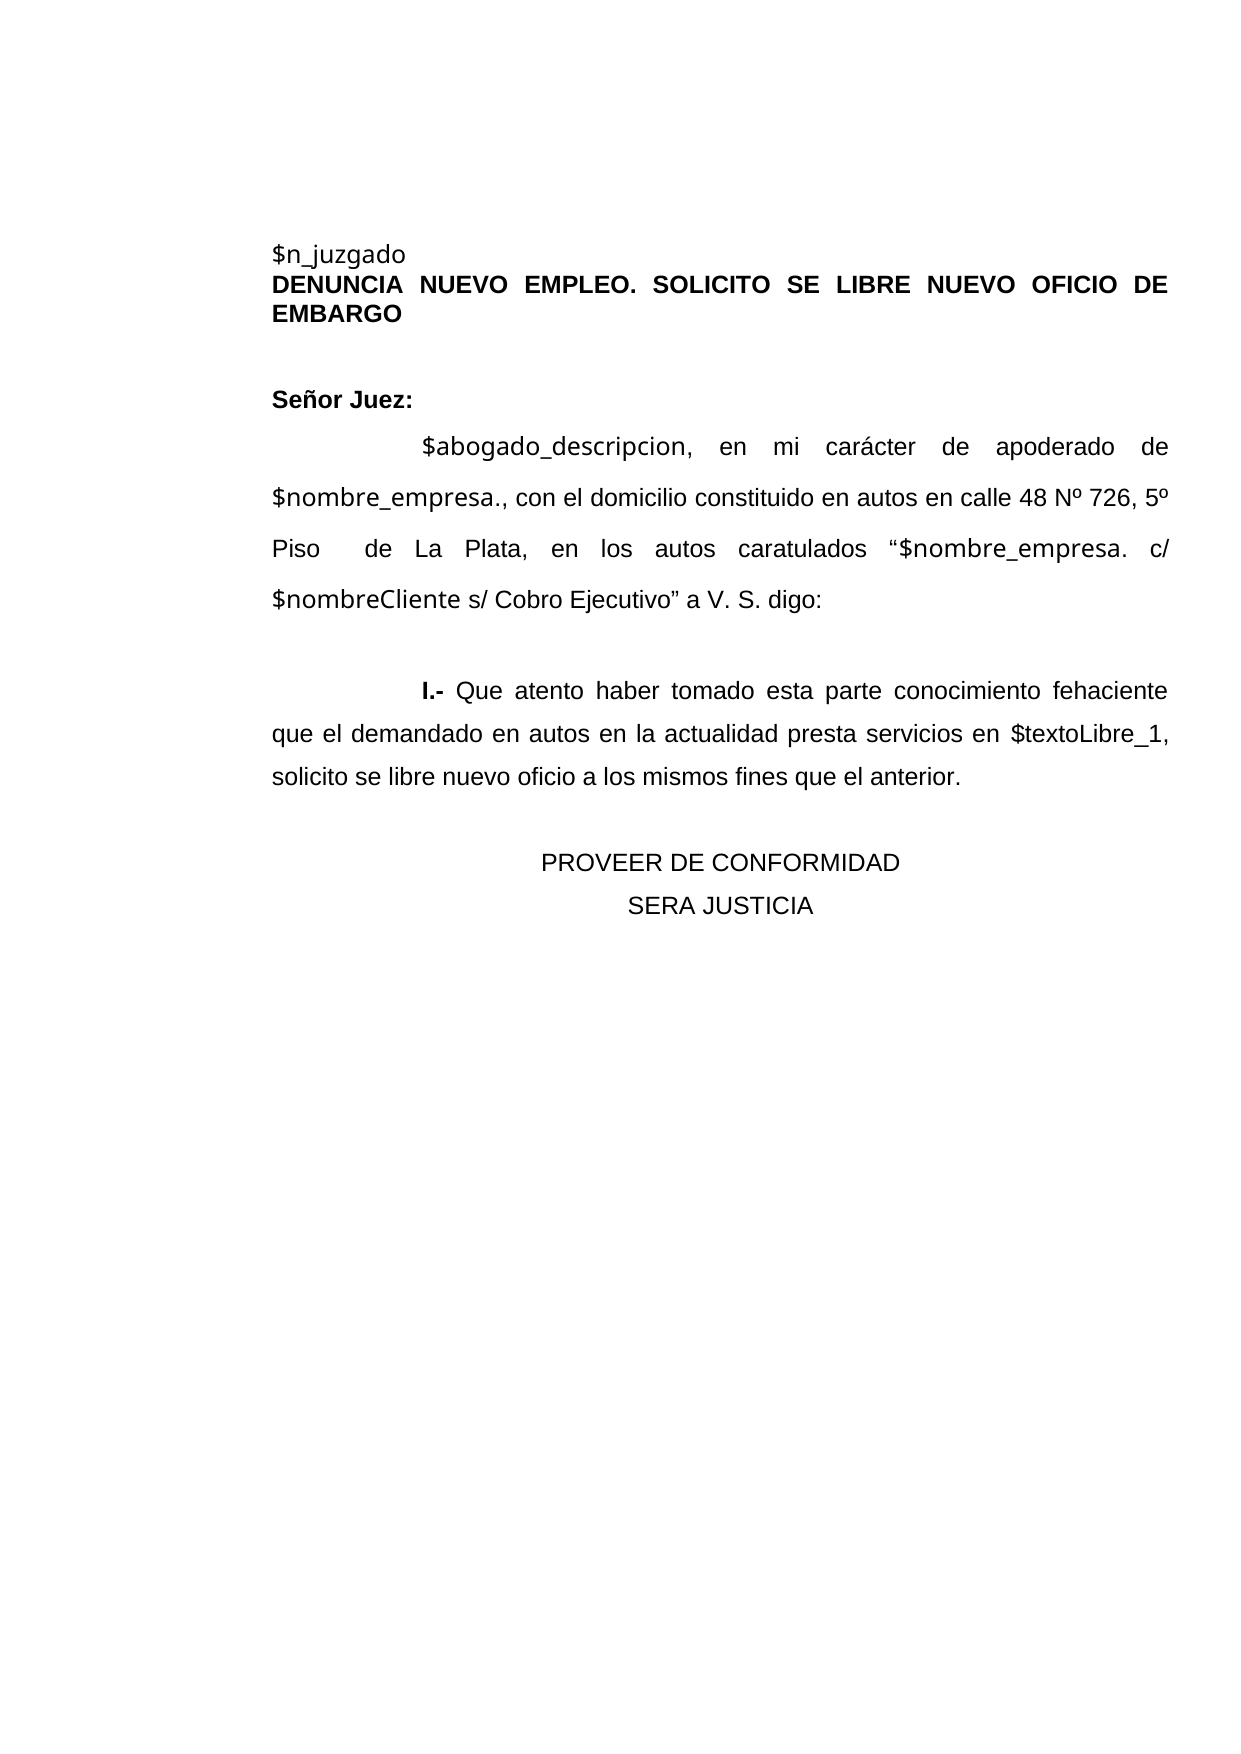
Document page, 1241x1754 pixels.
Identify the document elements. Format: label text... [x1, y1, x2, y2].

text Señor Juez: [272, 385, 1169, 414]
text SERA JUSTICIA [272, 891, 1169, 920]
text $abogado_descripcion, en mi carácter de apoderado de $nombre_empresa., con el domicilio constituido en autos en calle 48 Nº 726, 5º Piso de La Plata, en los autos caratulados “$nombre_empresa. c/ $nombreCliente s/ Cobro Ejecutivo” a V. S. digo: [272, 428, 1169, 616]
text I.- Que atento haber tomado esta parte conocimiento fehaciente que el demandado en autos en la actualidad presta servicios en $textoLibre_1, solicito se libre nuevo oficio a los mismos fines que el anterior. [272, 676, 1169, 791]
text PROVEER DE CONFORMIDAD [272, 848, 1169, 877]
text $n_juzgado [272, 236, 1169, 270]
text DENUNCIA NUEVO EMPLEO. SOLICITO SE LIBRE NUEVO OFICIO DE EMBARGO [272, 270, 1169, 328]
